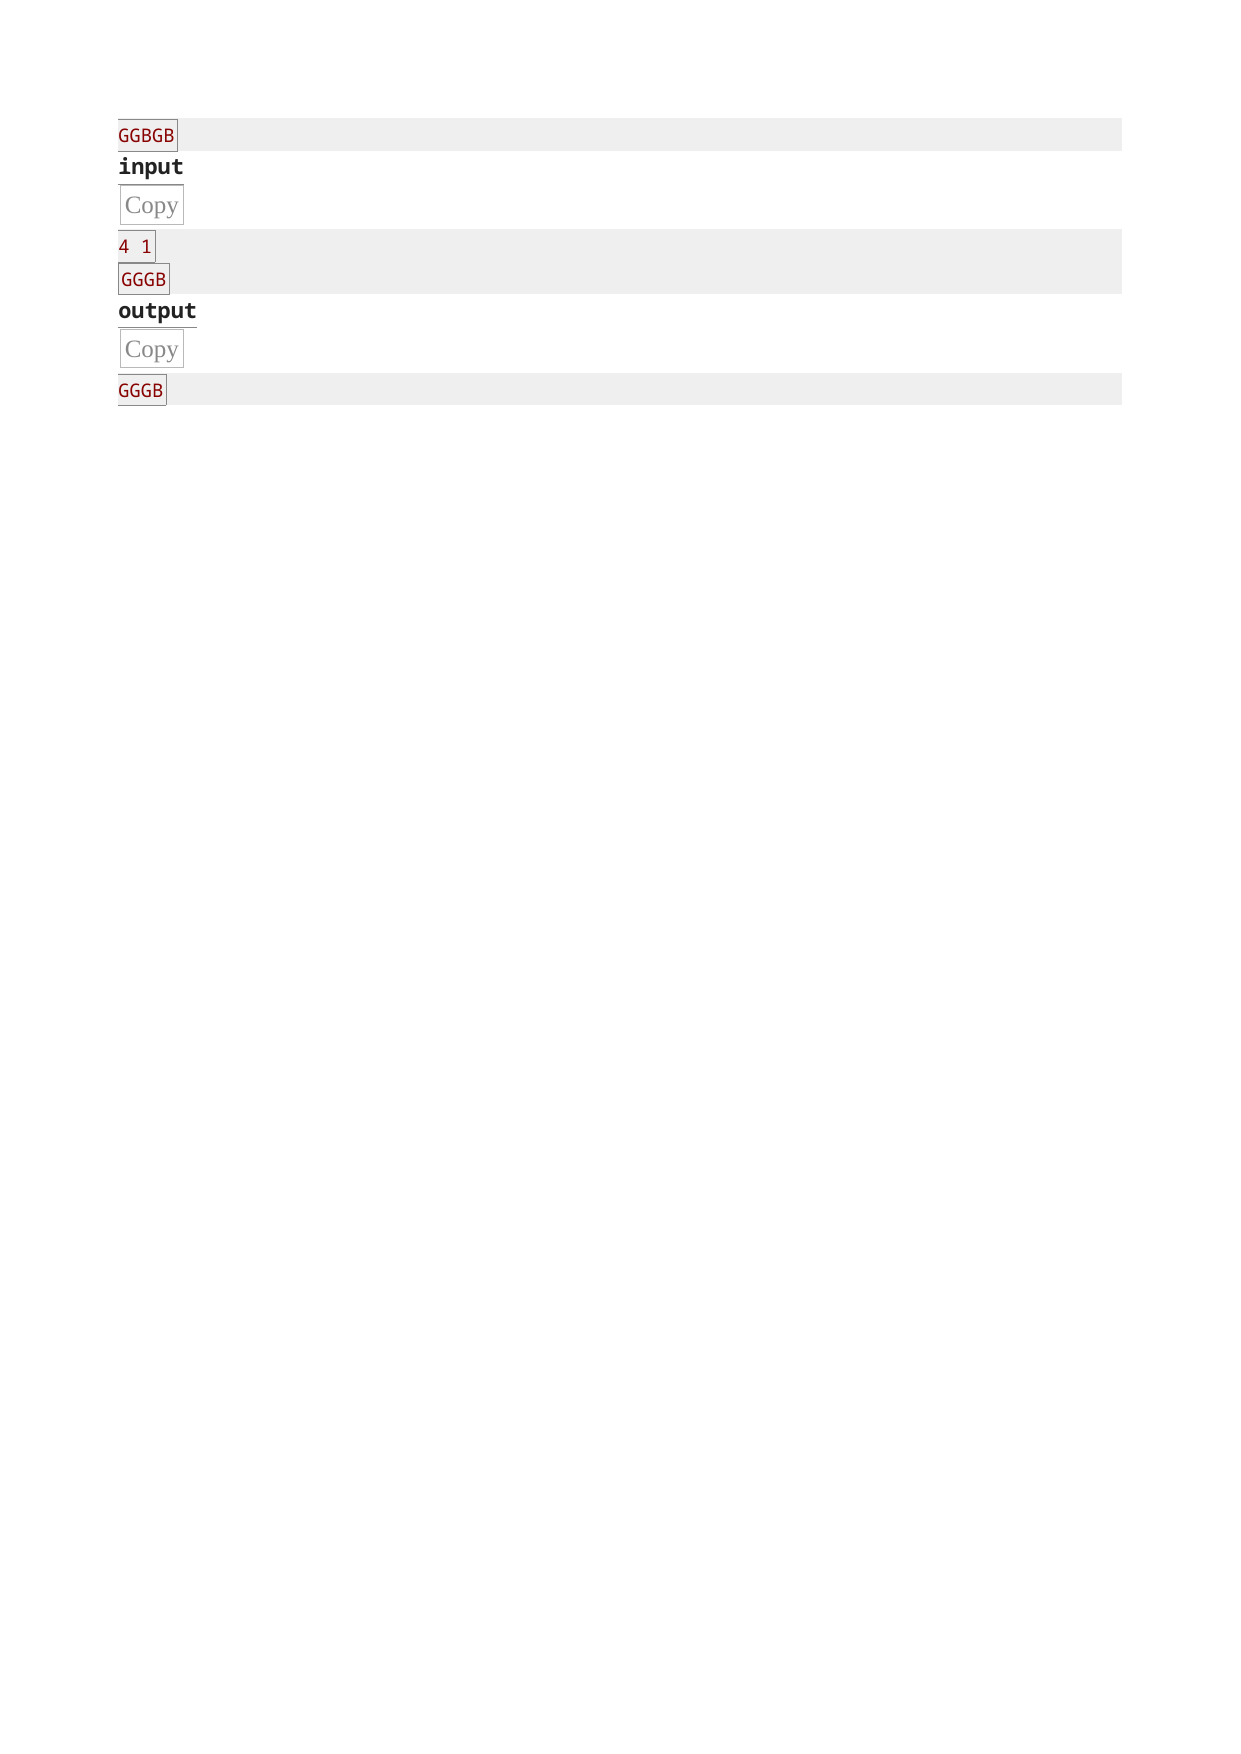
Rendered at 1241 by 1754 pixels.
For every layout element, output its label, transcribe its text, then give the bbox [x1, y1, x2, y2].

text input [118, 151, 1122, 184]
text Copy [121, 330, 183, 367]
text GGGB [119, 264, 169, 294]
text GGGB [118, 375, 166, 405]
text [184, 329, 1121, 367]
text GGGB [156, 262, 1122, 294]
text GGBGB [118, 118, 1122, 151]
text Copy [121, 186, 183, 224]
text [184, 185, 1121, 224]
text output [118, 294, 1122, 327]
text 4 1 [118, 229, 1122, 262]
text [167, 373, 1122, 405]
